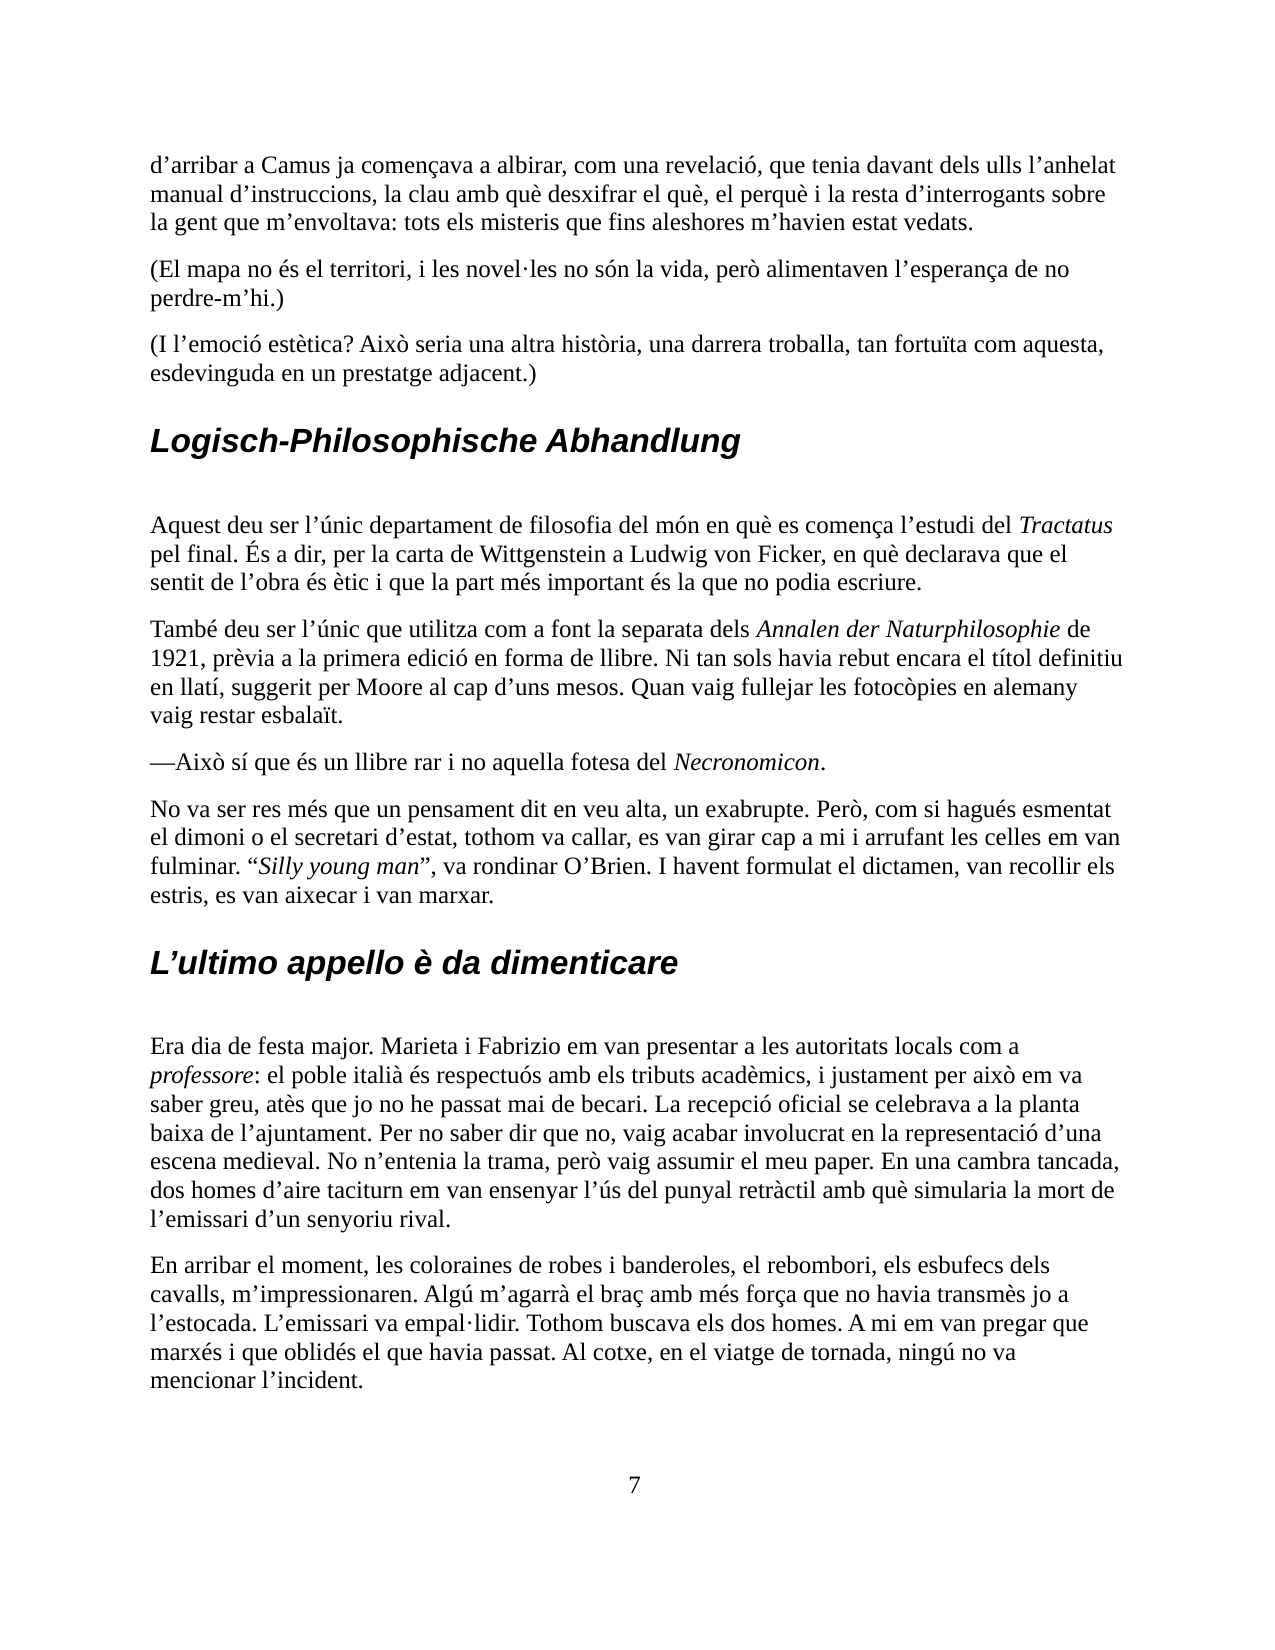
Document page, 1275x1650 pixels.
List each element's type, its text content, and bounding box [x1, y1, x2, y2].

text d’arribar a Camus ja començava a albirar, com una revelació, que tenia davant dels ulls l’anhelat manual d’instruccions, la clau amb què desxifrar el què, el perquè i la resta d’interrogants sobre la gent que m’envoltava: tots els misteris que fins aleshores m’havien estat vedats. [150, 150, 1125, 236]
subtitle L’ultimo appello è da dimenticare [150, 943, 1125, 981]
text —Això sí que és un llibre rar i no aquella fotesa del Necronomicon. [150, 747, 1125, 776]
text Aquest deu ser l’únic departament de filosofia del món en què es comença l’estudi del Tractatus pel final. És a dir, per la carta de Wittgenstein a Ludwig von Ficker, en què declarava que el sentit de l’obra és ètic i que la part més important és la que no podia escriure. [150, 510, 1125, 596]
text No va ser res més que un pensament dit en veu alta, un exabrupte. Però, com si hagués esmentat el dimoni o el secretari d’estat, tothom va callar, es van girar cap a mi i arrufant les celles em van fulminar. “Silly young man”, va rondinar O’Brien. I havent formulat el dictamen, van recollir els estris, es van aixecar i van marxar. [150, 794, 1125, 909]
text També deu ser l’únic que utilitza com a font la separata dels Annalen der Naturphilosophie de 1921, prèvia a la primera edició en forma de llibre. Ni tan sols havia rebut encara el títol definitiu en llatí, suggerit per Moore al cap d’uns mesos. Quan vaig fullejar les fotocòpies en alemany vaig restar esbalaït. [150, 614, 1125, 729]
text (El mapa no és el territori, i les novel·les no són la vida, però alimentaven l’esperança de no perdre-m’hi.) [150, 254, 1125, 312]
text En arribar el moment, les coloraines de robes i banderoles, el rebombori, els esbufecs dels cavalls, m’impressionaren. Algú m’agarrà el braç amb més força que no havia transmès jo a l’estocada. L’emissari va empal·lidir. Tothom buscava els dos homes. A mi em van pregar que marxés i que oblidés el que havia passat. Al cotxe, en el viatge de tornada, ningú no va mencionar l’incident. [150, 1251, 1125, 1394]
text Era dia de festa major. Marieta i Fabrizio em van presentar a les autoritats locals com a professore: el poble italià és respectuós amb els tributs acadèmics, i justament per això em va saber greu, atès que jo no he passat mai de becari. La recepció oficial se celebrava a la planta baixa de l’ajuntament. Per no saber dir que no, vaig acabar involucrat en la representació d’una escena medieval. No n’entenia la trama, però vaig assumir el meu paper. En una cambra tancada, dos homes d’aire taciturn em van ensenyar l’ús del punyal retràctil amb què simularia la mort de l’emissari d’un senyoriu rival. [150, 1031, 1125, 1233]
subtitle Logisch-Philosophische Abhandlung [150, 421, 1125, 460]
text (I l’emoció estètica? Això seria una altra història, una darrera troballa, tan fortuïta com aquesta, esdevinguda en un prestatge adjacent.) [150, 329, 1125, 387]
